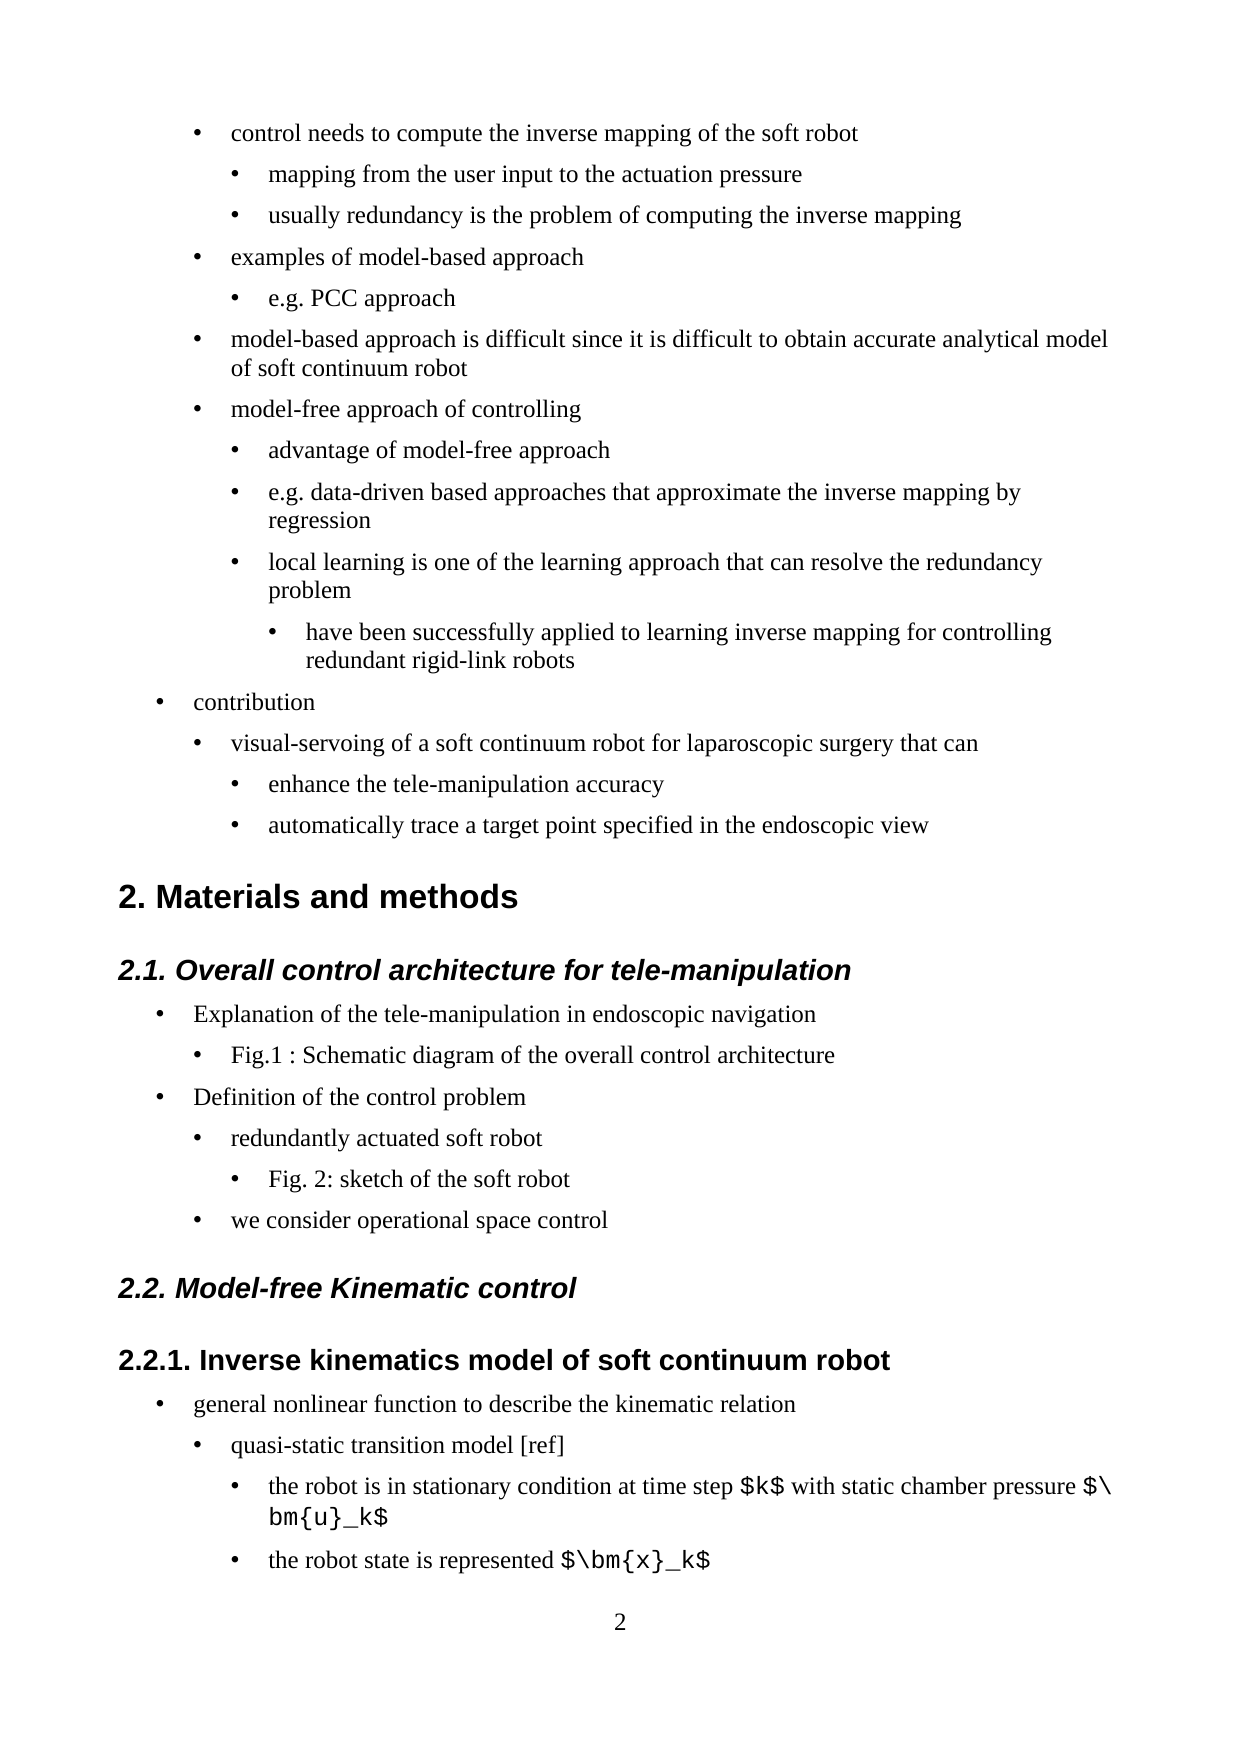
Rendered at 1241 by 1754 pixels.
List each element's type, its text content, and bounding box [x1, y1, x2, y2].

list mapping from the user input to the actuation pressure [231, 159, 1122, 188]
list the robot is in stationary condition at time step $k$ with static chamber pressure $\bm{u}_k$ [231, 1471, 1122, 1533]
subtitle Materials and methods [118, 877, 1122, 916]
subtitle Overall control architecture for tele-manipulation [118, 953, 1122, 987]
list redundantly actuated soft robot [193, 1123, 1122, 1152]
list the robot state is represented $\bm{x}_k$ [231, 1545, 1122, 1576]
list Fig. 2: sketch of the soft robot [231, 1164, 1122, 1193]
list model-based approach is difficult since it is difficult to obtain accurate analytical model of soft continuum robot [193, 324, 1122, 382]
list model-free approach of controlling [193, 394, 1122, 423]
list have been successfully applied to learning inverse mapping for controlling redundant rigid-link robots [268, 617, 1122, 674]
list Definition of the control problem [156, 1082, 1122, 1110]
list quasi-static transition model [ref] [193, 1430, 1122, 1459]
list automatically trace a target point specified in the endoscopic view [231, 811, 1122, 839]
list general nonlinear function to describe the kinematic relation [156, 1389, 1122, 1417]
list local learning is one of the learning approach that can resolve the redundancy problem [231, 547, 1122, 604]
list e.g. data-driven based approaches that approximate the inverse mapping by regression [231, 477, 1122, 534]
list advantage of model-free approach [231, 436, 1122, 464]
list contribution [156, 687, 1122, 716]
subtitle Inverse kinematics model of soft continuum robot [118, 1343, 1122, 1376]
subtitle Model-free Kinematic control [118, 1272, 1122, 1305]
list we consider operational space control [193, 1205, 1122, 1234]
list visual-servoing of a soft continuum robot for laparoscopic surgery that can [193, 728, 1122, 757]
list e.g. PCC approach [231, 283, 1122, 312]
list Fig.1 : Schematic diagram of the overall control architecture [193, 1040, 1122, 1069]
list examples of model-based approach [193, 242, 1122, 271]
list enhance the tele-manipulation accuracy [231, 769, 1122, 798]
list control needs to compute the inverse mapping of the soft robot [193, 118, 1122, 147]
list Explanation of the tele-manipulation in endoscopic navigation [156, 999, 1122, 1028]
list usually redundancy is the problem of computing the inverse mapping [231, 201, 1122, 229]
